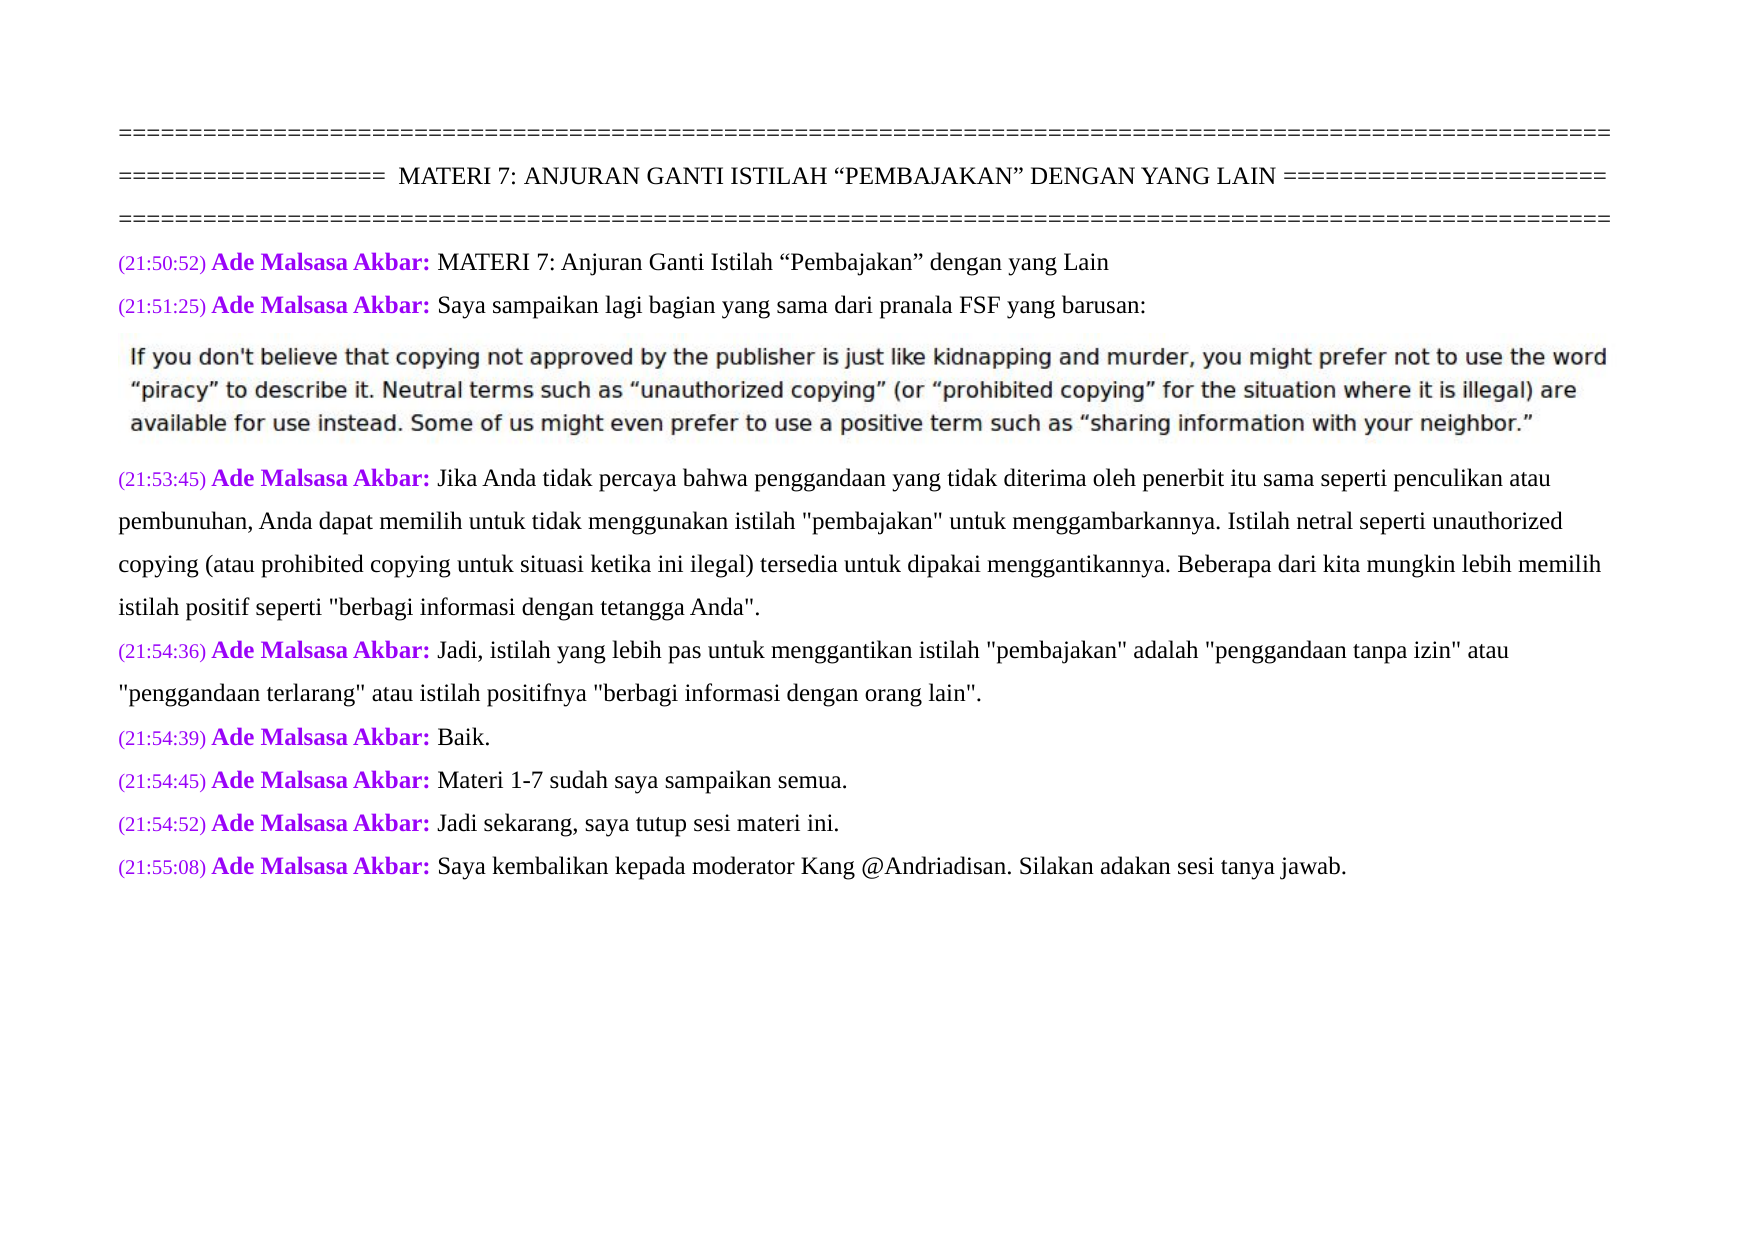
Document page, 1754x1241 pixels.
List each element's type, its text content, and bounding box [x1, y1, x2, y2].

text (21:50:52) Ade Malsasa Akbar: MATERI 7: Anjuran Ganti Istilah “Pembajakan” dengan yang Lain (21:51:25) Ade Malsasa Akbar: Saya sampaikan lagi bagian yang sama dari pranala FSF yang barusan: [118, 247, 1635, 319]
text (21:54:36) Ade Malsasa Akbar: Jadi, istilah yang lebih pas untuk menggantikan istilah "pembajakan" adalah "penggandaan tanpa izin" atau "penggandaan terlarang" atau istilah positifnya "berbagi informasi dengan orang lain". (21:54:39) Ade Malsasa Akbar: Baik. (21:54:45) Ade Malsasa Akbar: Materi 1-7 sudah saya sampaikan semua. [118, 635, 1635, 793]
text (21:55:08) Ade Malsasa Akbar: Saya kembalikan kepada moderator Kang @Andriadisan. Silakan adakan sesi tanya jawab. [118, 851, 1635, 880]
text =================== MATERI 7: ANJURAN GANTI ISTILAH “PEMBAJAKAN” DENGAN YANG LAIN ======================= [118, 161, 1635, 190]
text ========================================================================================================== [118, 118, 1635, 147]
text (21:54:52) Ade Malsasa Akbar: Jadi sekarang, saya tutup sesi materi ini. [118, 808, 1635, 837]
text (21:53:45) Ade Malsasa Akbar: Jika Anda tidak percaya bahwa penggandaan yang tidak diterima oleh penerbit itu sama seperti penculikan atau pembunuhan, Anda dapat memilih untuk tidak menggunakan istilah "pembajakan" untuk menggambarkannya. Istilah netral seperti unauthorized copying (atau prohibited copying untuk situasi ketika ini ilegal) tersedia untuk dipakai menggantikannya. Beberapa dari kita mungkin lebih memilih istilah positif seperti "berbagi informasi dengan tetangga Anda". [118, 463, 1635, 621]
text ========================================================================================================== [118, 204, 1635, 233]
picture [118, 333, 1636, 449]
